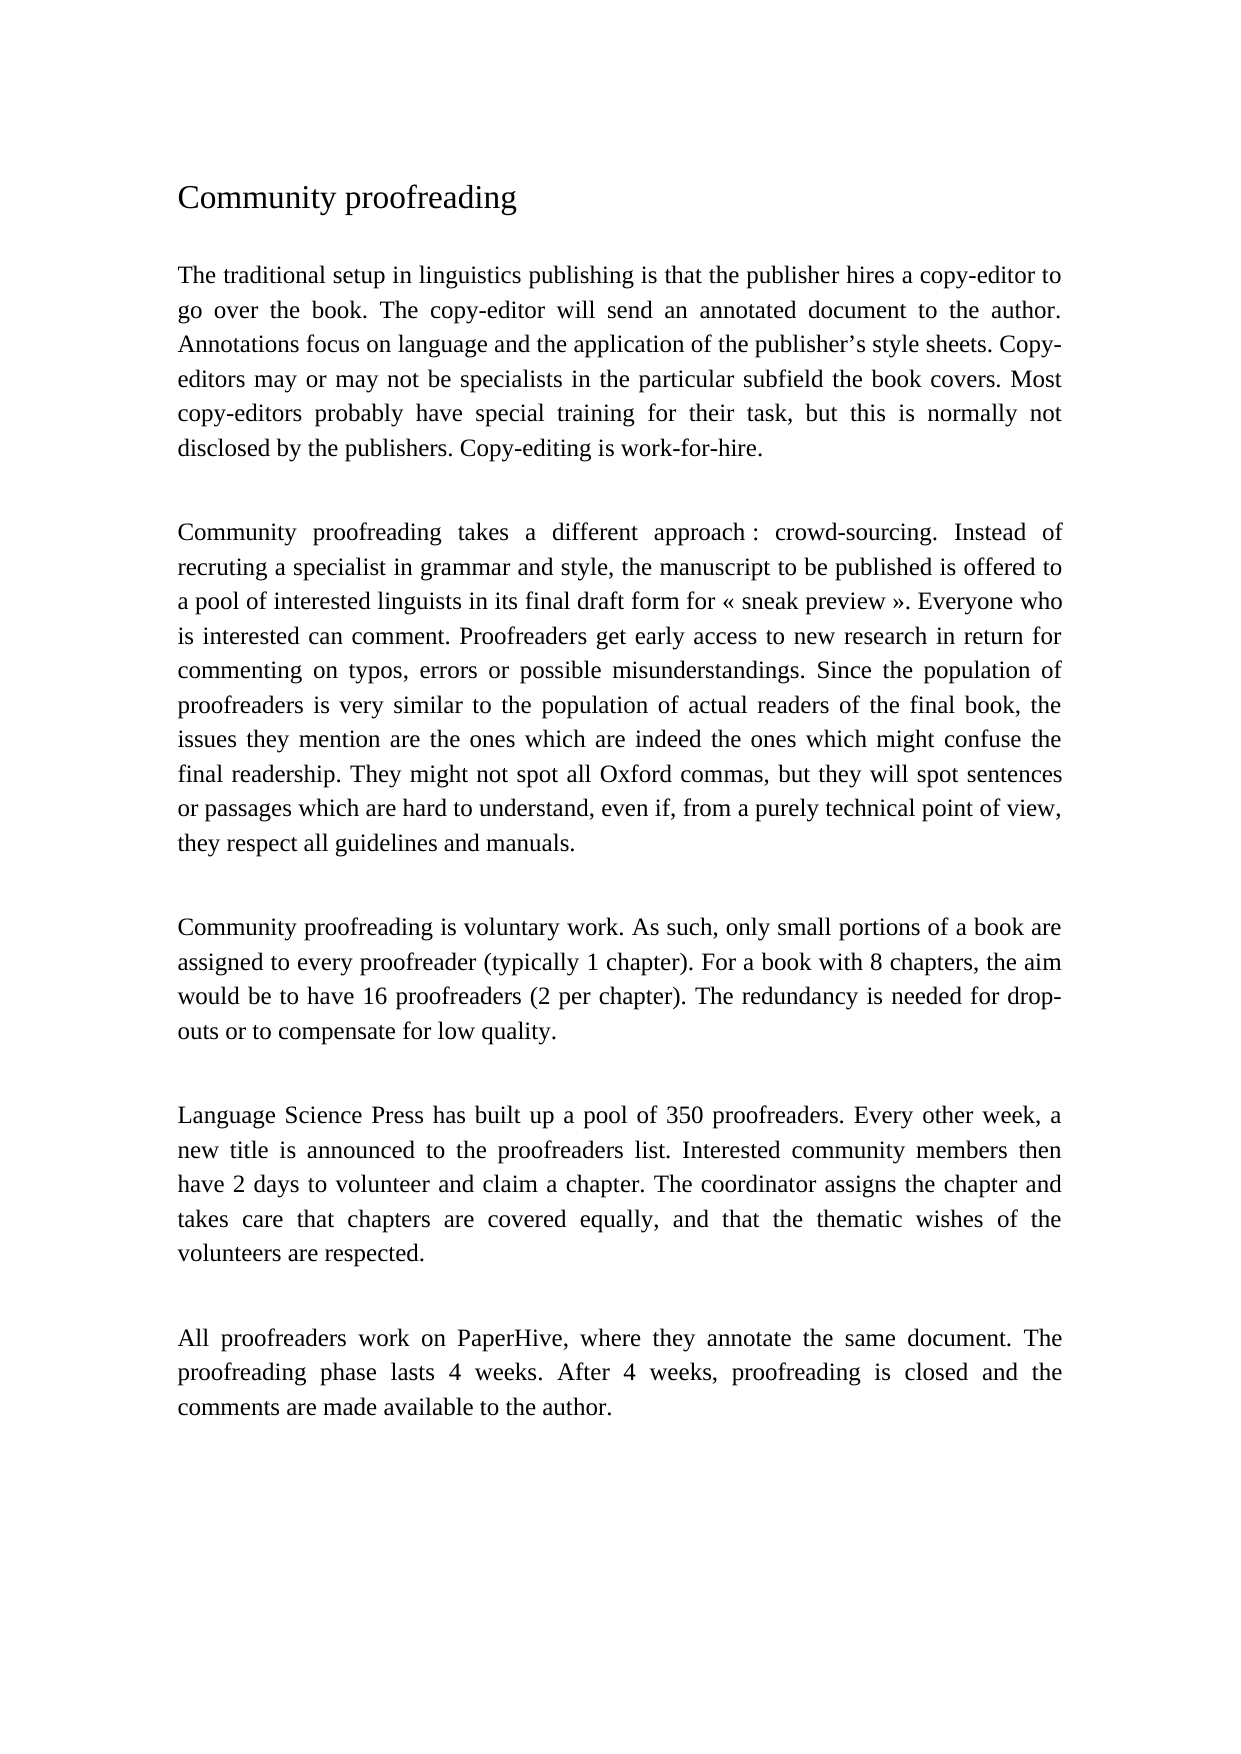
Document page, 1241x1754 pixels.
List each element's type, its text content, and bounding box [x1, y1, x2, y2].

text All proofreaders work on PaperHive, where they annotate the same document. The proofreading phase lasts 4 weeks. After 4 weeks, proofreading is closed and the comments are made available to the author. [177, 1323, 1063, 1420]
text Language Science Press has built up a pool of 350 proofreaders. Every other week, a new title is announced to the proofreaders list. Interested community members then have 2 days to volunteer and claim a chapter. The coordinator assigns the chapter and takes care that chapters are covered equally, and that the thematic wishes of the volunteers are respected. [177, 1100, 1063, 1267]
text Community proofreading takes a different approach : crowd-sourcing. Instead of recruting a specialist in grammar and style, the manuscript to be published is offered to a pool of interested linguists in its final draft form for « sneak preview ». Everyone who is interested can comment. Proofreaders get early access to new research in return for commenting on typos, errors or possible misunderstandings. Since the population of proofreaders is very similar to the population of actual readers of the final book, the issues they mention are the ones which are indeed the ones which might confuse the final readership. They might not spot all Oxford commas, but they will spot sentences or passages which are hard to understand, even if, from a purely technical point of view, they respect all guidelines and manuals. [177, 517, 1063, 857]
text The traditional setup in linguistics publishing is that the publisher hires a copy-editor to go over the book. The copy-editor will send an annotated document to the author. Annotations focus on language and the application of the publisher’s style sheets. Copy-editors may or may not be specialists in the particular subfield the book covers. Most copy-editors probably have special training for their task, but this is normally not disclosed by the publishers. Copy-editing is work-for-hire. [177, 261, 1063, 462]
subtitle Community proofreading [177, 177, 1028, 216]
text Community proofreading is voluntary work. As such, only small portions of a book are assigned to every proofreader (typically 1 chapter). For a book with 8 chapters, the aim would be to have 16 proofreaders (2 per chapter). The redundancy is needed for drop-outs or to compensate for low quality. [177, 912, 1063, 1044]
